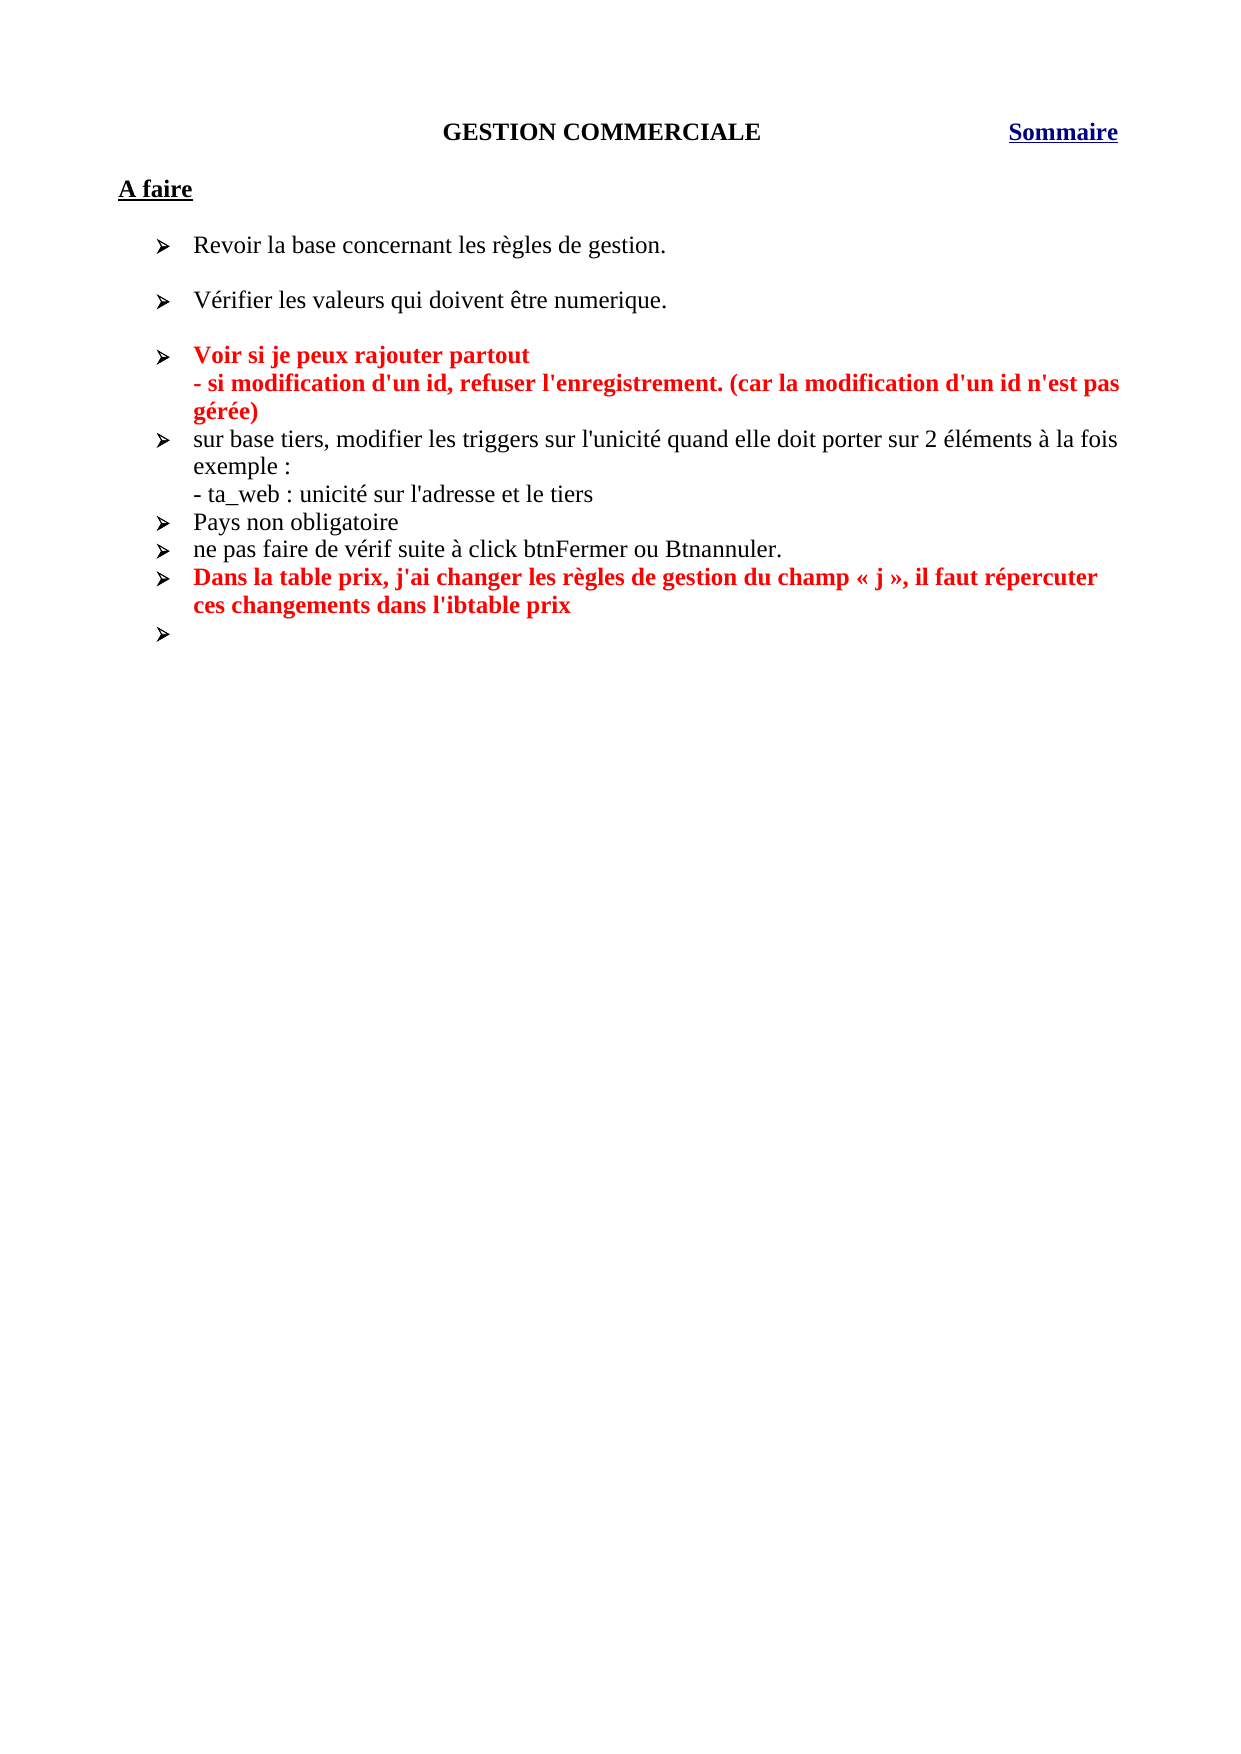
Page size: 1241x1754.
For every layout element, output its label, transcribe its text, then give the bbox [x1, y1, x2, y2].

list Vérifier les valeurs qui doivent être numerique. [156, 286, 1122, 314]
text A faire [118, 175, 1122, 203]
list ne pas faire de vérif suite à click btnFermer ou Btnannuler. [156, 536, 1122, 563]
list - ta_web : unicité sur l'adresse et le tiers [156, 480, 1122, 508]
list Voir si je peux rajouter partout [156, 342, 1122, 369]
list Revoir la base concernant les règles de gestion. [156, 231, 1122, 258]
list exemple : [156, 452, 1122, 480]
list - si modification d'un id, refuser l'enregistrement. (car la modification d'un id n'est pas gérée) [156, 369, 1122, 425]
list Pays non obligatoire [156, 508, 1122, 536]
list sur base tiers, modifier les triggers sur l'unicité quand elle doit porter sur 2 éléments à la fois [156, 425, 1122, 452]
list Dans la table prix, j'ai changer les règles de gestion du champ « j », il faut répercuter ces changements dans l'ibtable prix [156, 563, 1122, 619]
